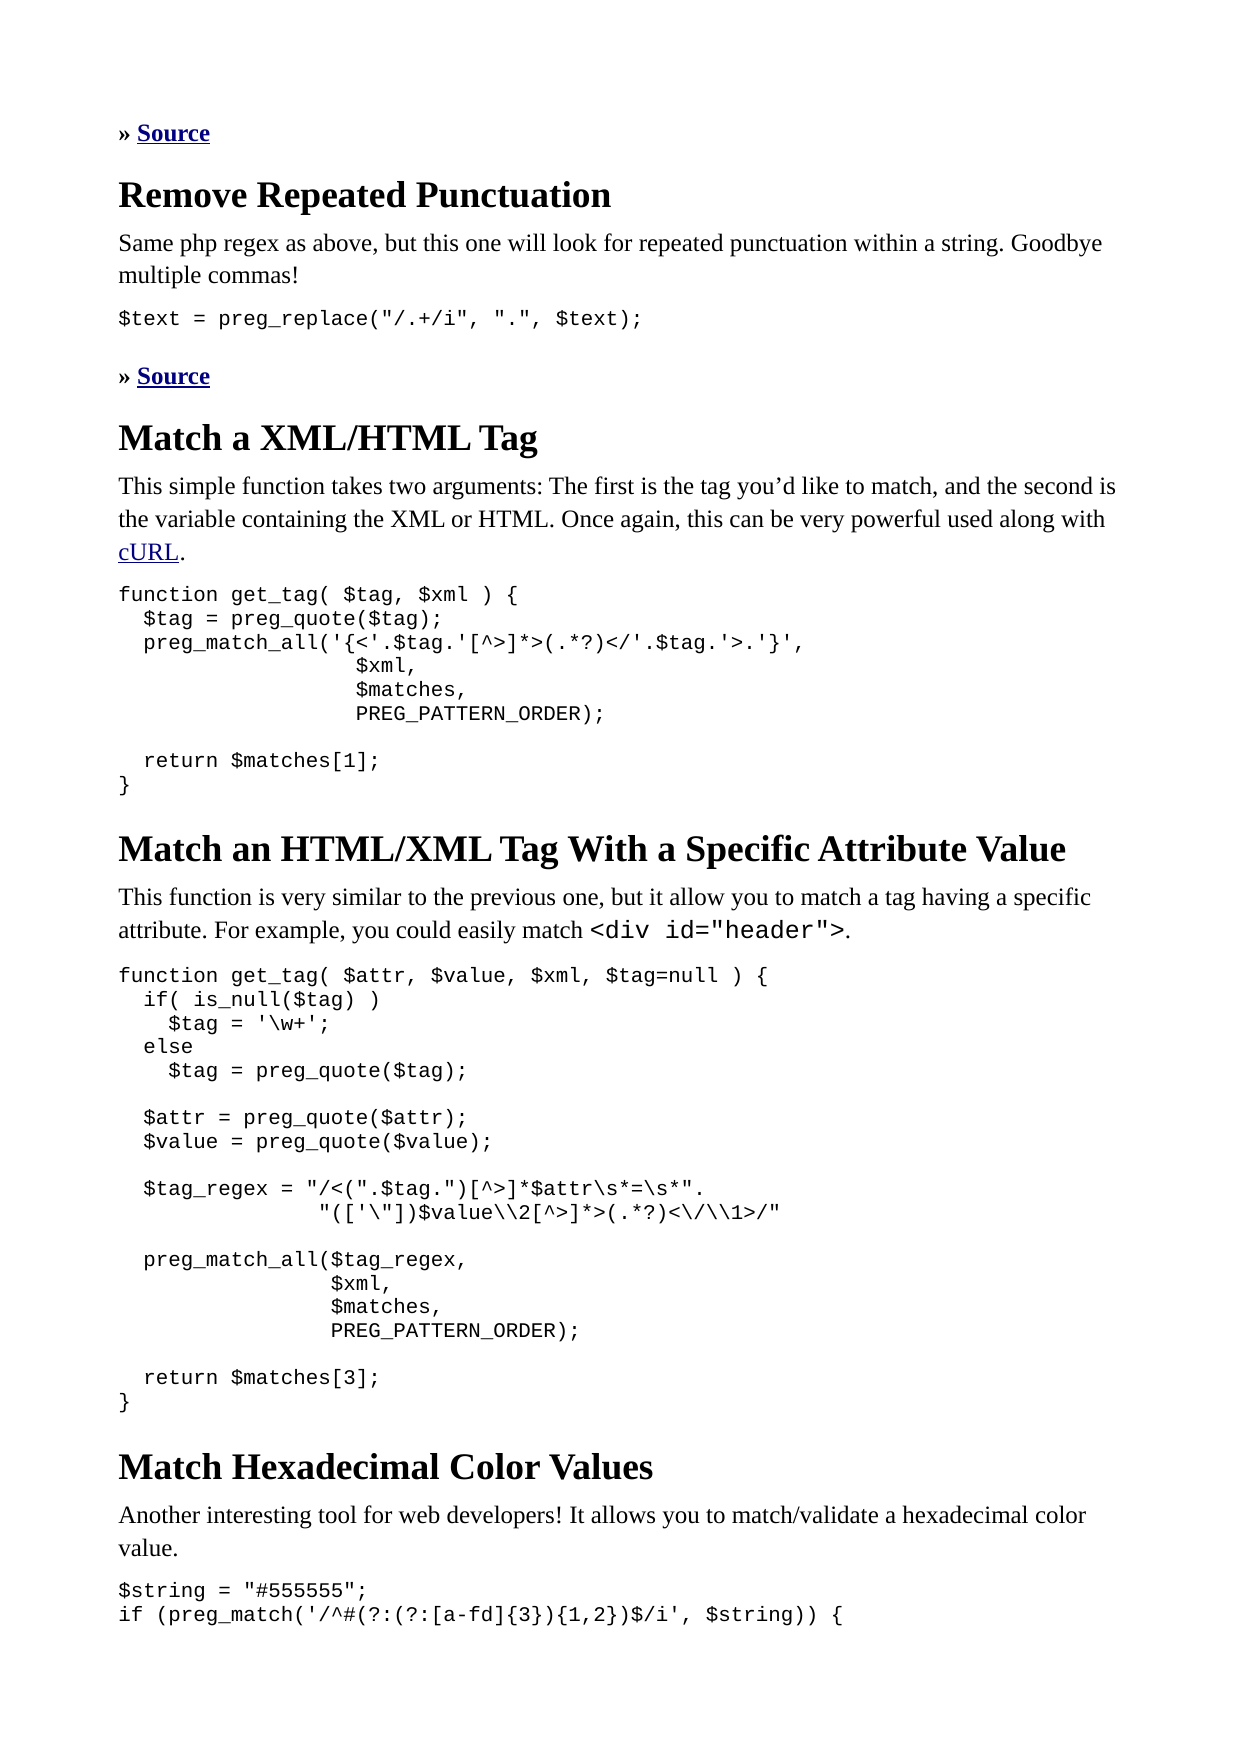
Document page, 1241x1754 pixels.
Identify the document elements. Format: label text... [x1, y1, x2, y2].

text $tag_regex = "/<(".$tag.")[^>]*$attr\s*=\s*". [118, 1178, 1122, 1202]
text "(['\"])$value\\2[^>]*>(.*?)<\/\\1>/" [118, 1202, 1122, 1226]
text preg_match_all($tag_regex, [118, 1249, 1122, 1273]
text $xml, [118, 655, 1122, 679]
text $string = "#555555"; [118, 1580, 1122, 1604]
text $attr = preg_quote($attr); [118, 1107, 1122, 1131]
text } [118, 1391, 1122, 1415]
text else [118, 1036, 1122, 1060]
text $value = preg_quote($value); [118, 1131, 1122, 1154]
text } [118, 774, 1122, 797]
text $matches, [118, 1296, 1122, 1320]
text return $matches[3]; [118, 1367, 1122, 1391]
text if (preg_match('/^#(?:(?:[a-fd]{3}){1,2})$/i', $string)) { [118, 1604, 1122, 1628]
text preg_match_all('{<'.$tag.'[^>]*>(.*?)</'.$tag.'>.'}', [118, 632, 1122, 655]
subtitle Match a XML/HTML Tag [118, 415, 1122, 458]
text Same php regex as above, but this one will look for repeated punctuation within a string. Goodbye multiple commas! [118, 228, 1122, 289]
text PREG_PATTERN_ORDER); [118, 1320, 1122, 1344]
text This function is very similar to the previous one, but it allow you to match a tag having a specific attribute. For example, you could easily match <div id="header">. [118, 882, 1122, 946]
text Another interesting tool for web developers! It allows you to match/validate a hexadecimal color value. [118, 1500, 1122, 1562]
text if( is_null($tag) ) [118, 989, 1122, 1013]
subtitle Match Hexadecimal Color Values [118, 1444, 1122, 1487]
text » Source [118, 118, 1122, 147]
text $tag = '\w+'; [118, 1013, 1122, 1036]
text This simple function takes two arguments: The first is the tag you’d like to match, and the second is the variable containing the XML or HTML. Once again, this can be very powerful used along with cURL. [118, 471, 1122, 566]
subtitle Match an HTML/XML Tag With a Specific Attribute Value [118, 827, 1122, 870]
text return $matches[1]; [118, 750, 1122, 774]
text $text = preg_replace("/.+/i", ".", $text); [118, 308, 1122, 332]
text $tag = preg_quote($tag); [118, 1060, 1122, 1084]
text function get_tag( $tag, $xml ) { [118, 584, 1122, 608]
text » Source [118, 361, 1122, 390]
subtitle Remove Repeated Punctuation [118, 172, 1122, 215]
text $xml, [118, 1273, 1122, 1296]
text $matches, [118, 679, 1122, 703]
text PREG_PATTERN_ORDER); [118, 703, 1122, 726]
text $tag = preg_quote($tag); [118, 608, 1122, 632]
text function get_tag( $attr, $value, $xml, $tag=null ) { [118, 965, 1122, 989]
